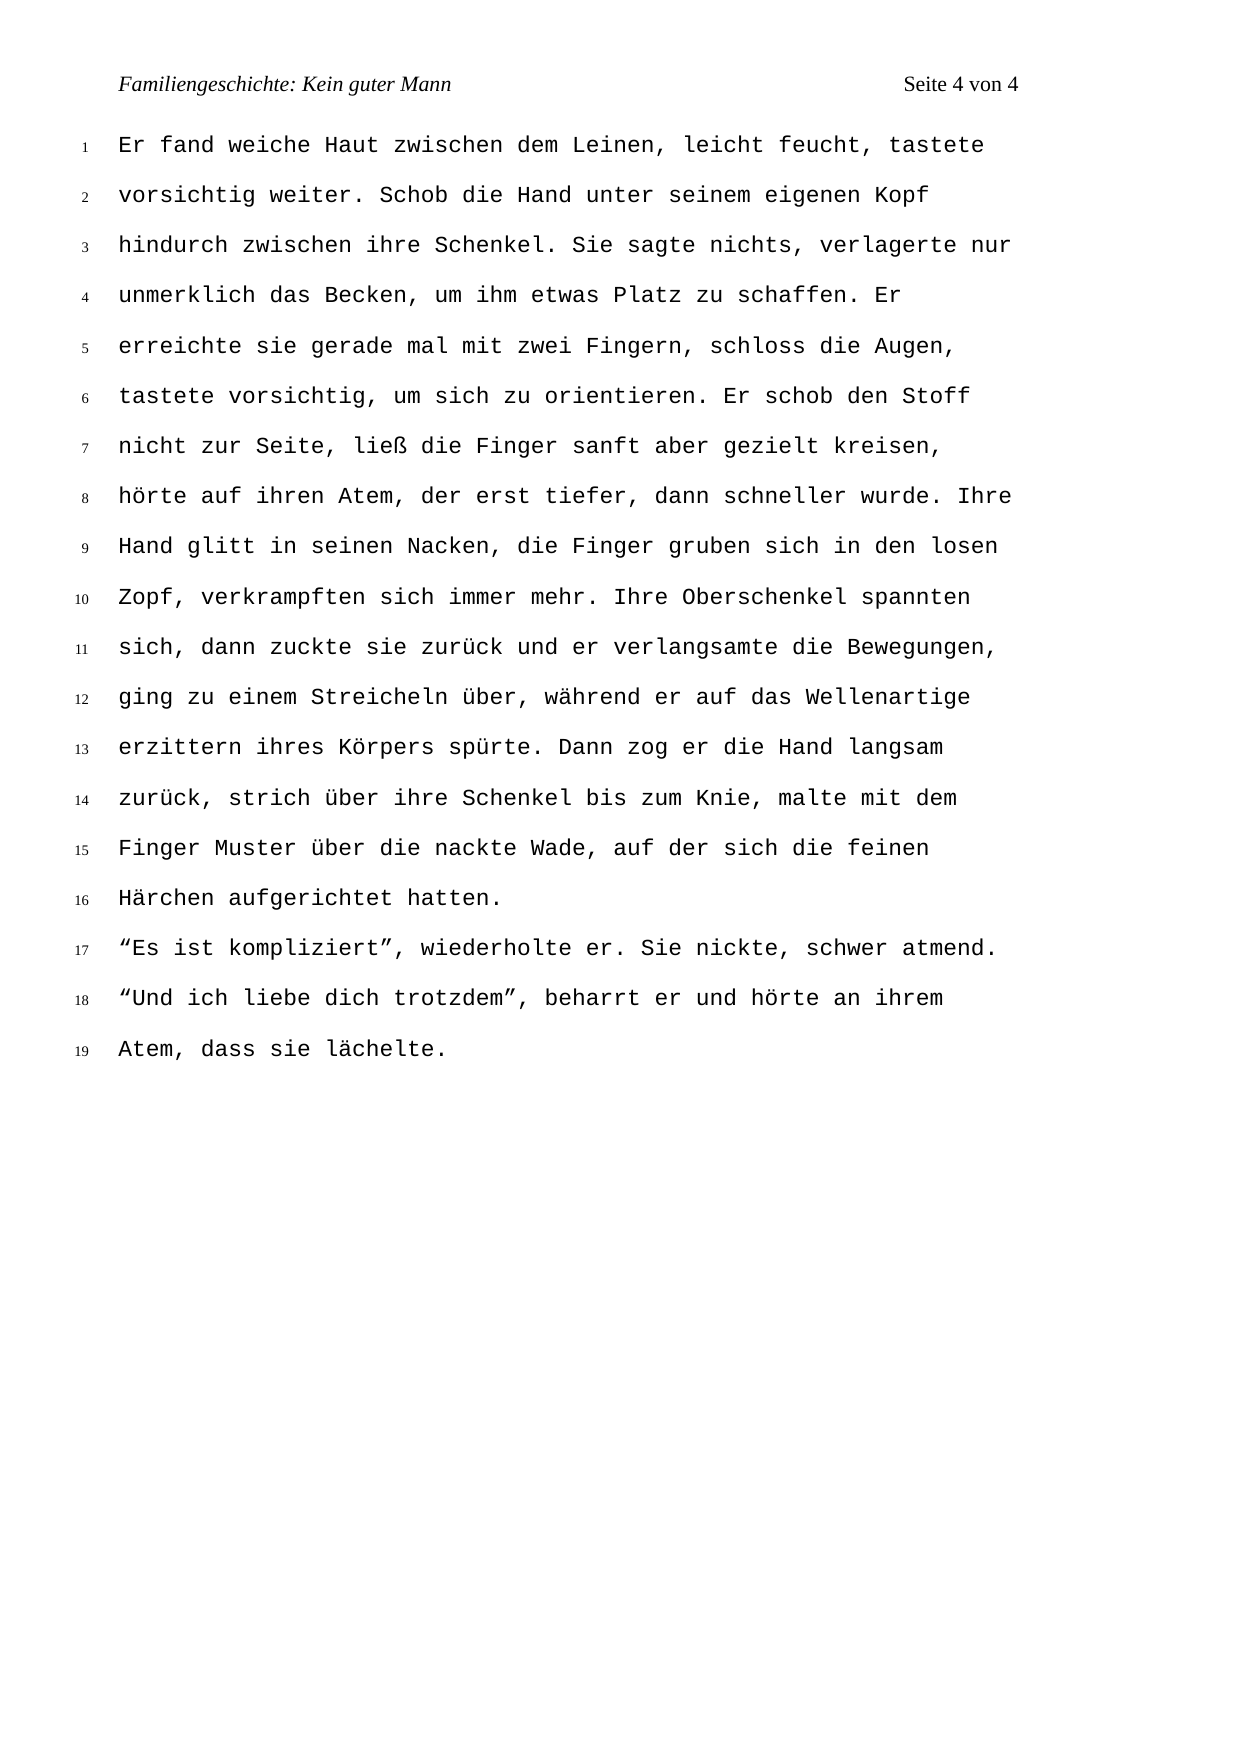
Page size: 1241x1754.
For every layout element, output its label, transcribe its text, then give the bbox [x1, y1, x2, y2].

text “Es ist kompliziert”, wiederholte er. Sie nickte, schwer atmend. [118, 915, 1018, 966]
text “Und ich liebe dich trotzdem”, beharrt er und hörte an ihrem Atem, dass sie lächelte. [118, 966, 1018, 1066]
text Er fand weiche Haut zwischen dem Leinen, leicht feucht, tastete vorsichtig weiter. Schob die Hand unter seinem eigenen Kopf hindurch zwischen ihre Schenkel. Sie sagte nichts, verlagerte nur unmerklich das Becken, um ihm etwas Platz zu schaffen. Er erreichte sie gerade mal mit zwei Fingern, schloss die Augen, tastete vorsichtig, um sich zu orientieren. Er schob den Stoff nicht zur Seite, ließ die Finger sanft aber gezielt kreisen, hörte auf ihren Atem, der erst tiefer, dann schneller wurde. Ihre Hand glitt in seinen Nacken, die Finger gruben sich in den losen Zopf, verkrampften sich immer mehr. Ihre Oberschenkel spannten sich, dann zuckte sie zurück und er verlangsamte die Bewegungen, ging zu einem Streicheln über, während er auf das Wellenartige erzittern ihres Körpers spürte. Dann zog er die Hand langsam zurück, strich über ihre Schenkel bis zum Knie, malte mit dem Finger Muster über die nackte Wade, auf der sich die feinen Härchen aufgerichtet hatten. [118, 112, 1018, 915]
